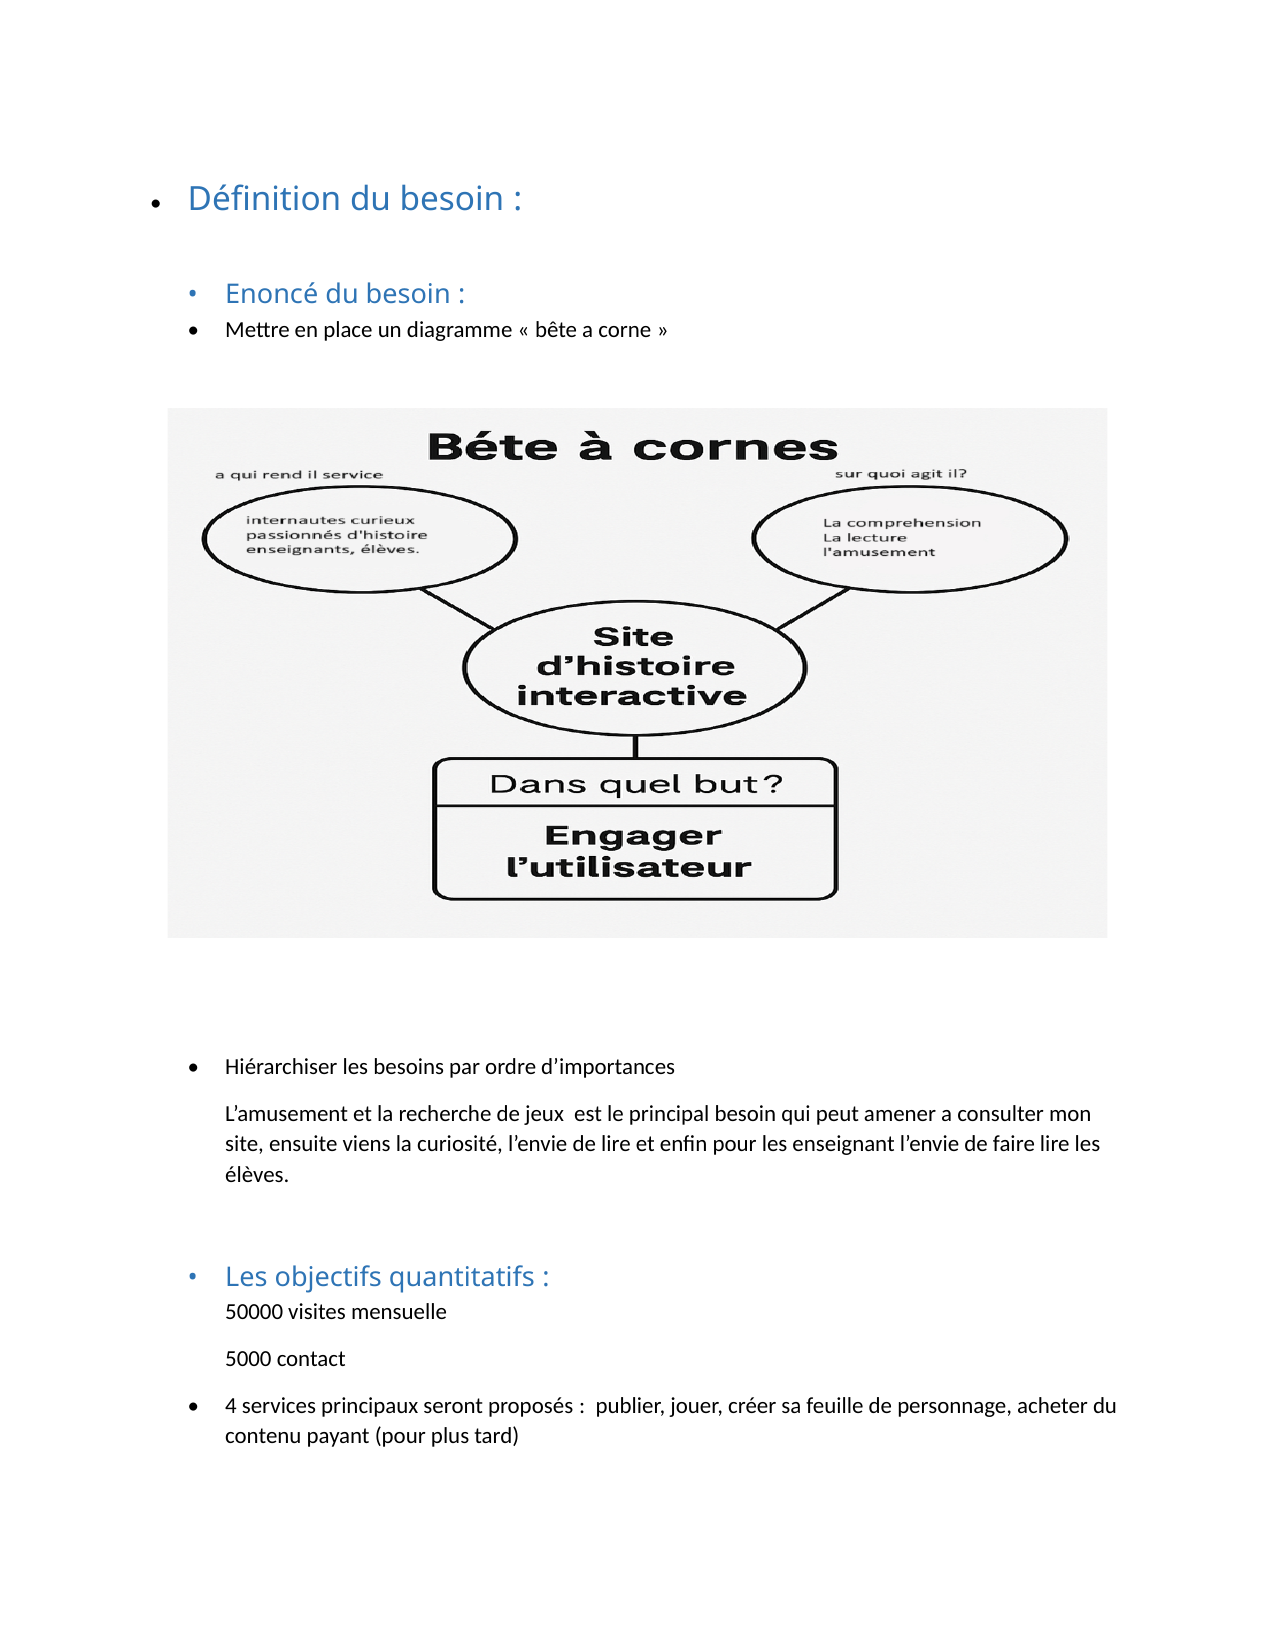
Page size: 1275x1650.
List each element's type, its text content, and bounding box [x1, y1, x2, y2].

picture [167, 408, 1108, 938]
list 4 services principaux seront proposés : publier, jouer, créer sa feuille de personnage, acheter du contenu payant (pour plus tard) [187, 1391, 1125, 1449]
list L’amusement et la recherche de jeux est le principal besoin qui peut amener a consulter mon site, ensuite viens la curiosité, l’envie de lire et enfin pour les enseignant l’envie de faire lire les élèves. [187, 1099, 1125, 1188]
list Définition du besoin : [150, 175, 1125, 220]
list 50000 visites mensuelle [225, 1297, 1125, 1325]
list Hiérarchiser les besoins par ordre d’importances [187, 1052, 1125, 1080]
list 5000 contact [187, 1344, 1125, 1372]
list Enoncé du besoin : [187, 275, 1125, 312]
list Mettre en place un diagramme « bête a corne » [187, 315, 1125, 343]
list Les objectifs quantitatifs : [187, 1258, 1125, 1294]
